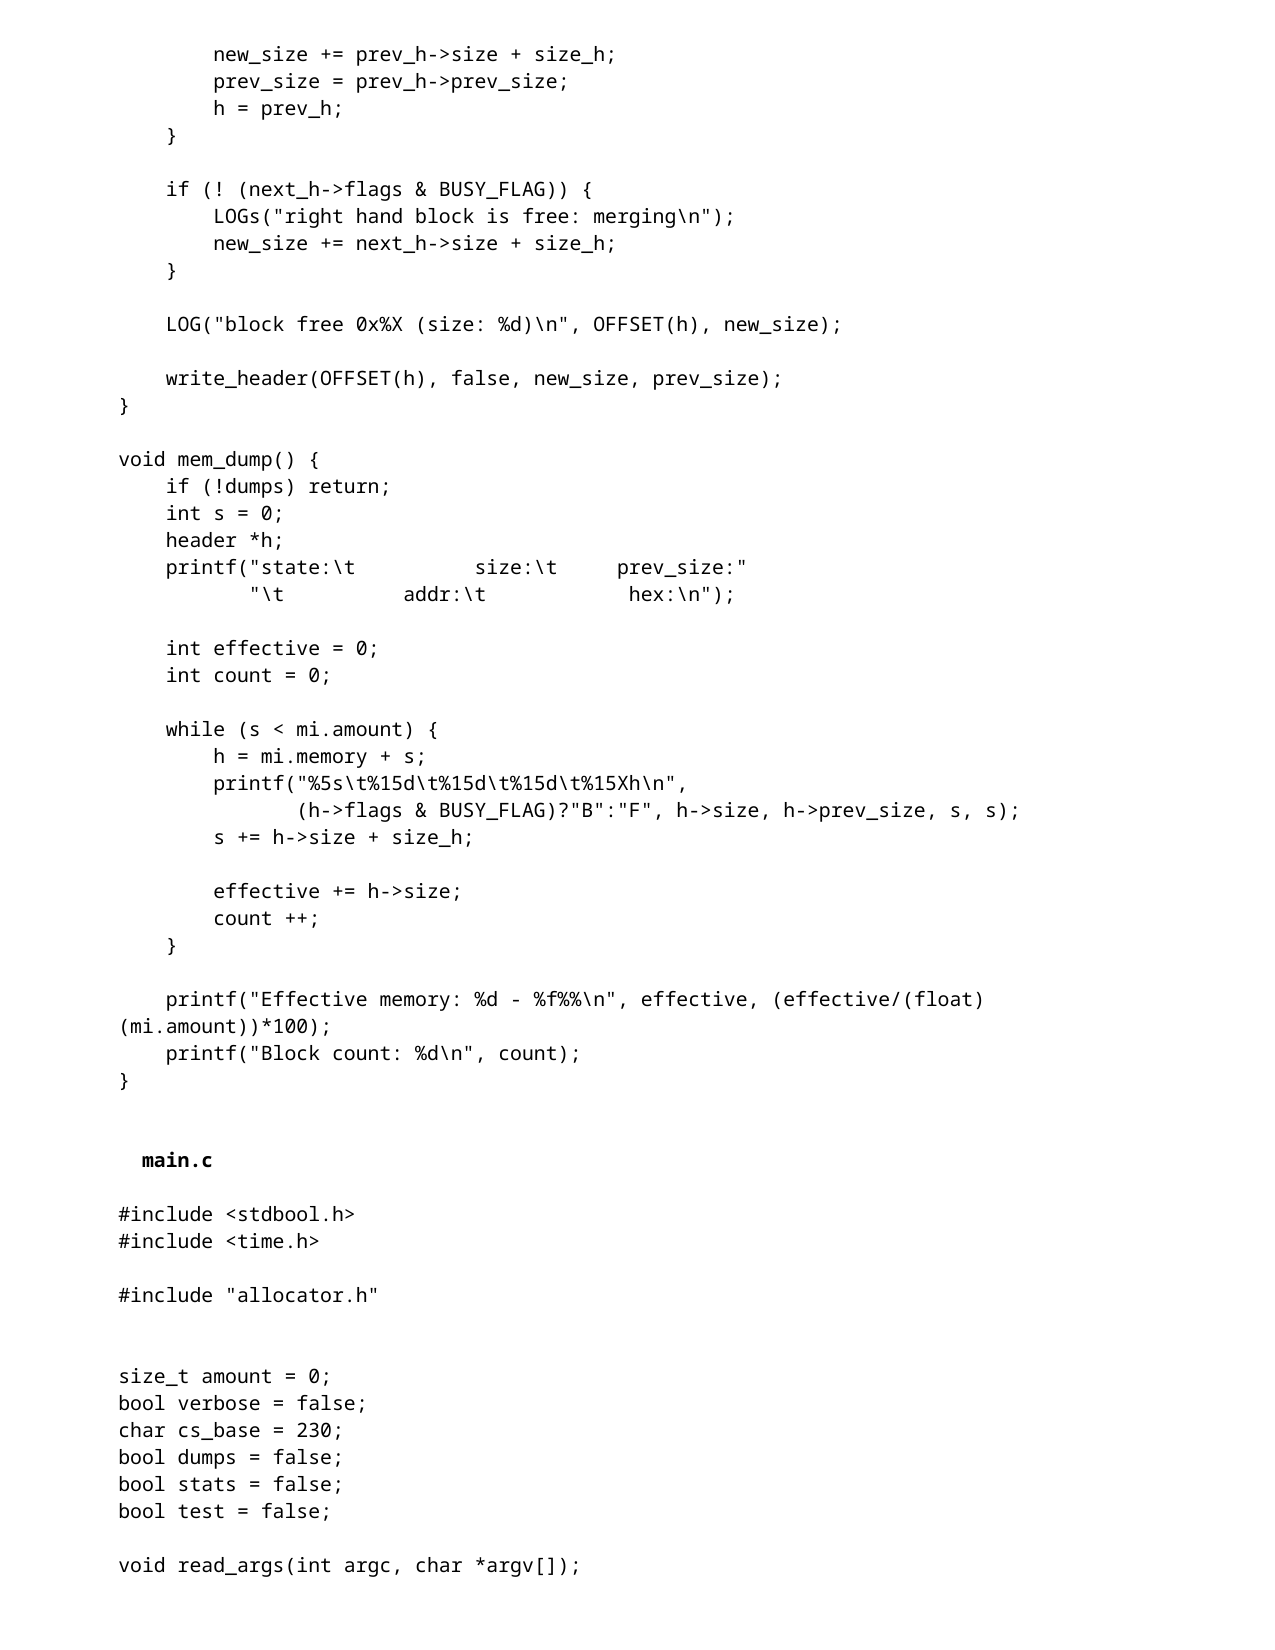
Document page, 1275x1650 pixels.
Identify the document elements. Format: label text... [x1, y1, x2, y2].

text h = mi.memory + s; [118, 742, 1157, 769]
text write_header(OFFSET(h), false, new_size, prev_size); [118, 364, 1157, 391]
text LOGs("right hand block is free: merging\n"); [118, 202, 1157, 229]
text if (! (next_h->flags & BUSY_FLAG)) { [118, 176, 1157, 202]
text #include "allocator.h" [118, 1282, 1157, 1309]
text bool dumps = false; [118, 1443, 1157, 1471]
text } [118, 931, 1157, 958]
text void mem_dump() { [118, 445, 1157, 472]
text printf("state:\t size:\t prev_size:" [118, 553, 1157, 580]
text (h->flags & BUSY_FLAG)?"B":"F", h->size, h->prev_size, s, s); [118, 796, 1157, 823]
text #include <stdbool.h> [118, 1201, 1157, 1228]
text header *h; [118, 526, 1157, 553]
text prev_size = prev_h->prev_size; [118, 68, 1157, 94]
text int effective = 0; [118, 634, 1157, 661]
text bool stats = false; [118, 1471, 1157, 1497]
text } [118, 256, 1157, 283]
text #include <time.h> [118, 1228, 1157, 1255]
text printf("%5s\t%15d\t%15d\t%15d\t%15Xh\n", [118, 769, 1157, 796]
text new_size += next_h->size + size_h; [118, 229, 1157, 256]
text bool test = false; [118, 1497, 1157, 1524]
text size_t amount = 0; [118, 1363, 1157, 1389]
text void read_args(int argc, char *argv[]); [118, 1551, 1157, 1578]
text if (!dumps) return; [118, 472, 1157, 499]
text while (s < mi.amount) { [118, 715, 1157, 742]
text printf("Block count: %d\n", count); [118, 1039, 1157, 1066]
text printf("Effective memory: %d - %f%%\n", effective, (effective/(float)(mi.amount))*100); [118, 985, 1157, 1039]
text main.c [118, 1147, 1157, 1174]
text s += h->size + size_h; [118, 823, 1157, 850]
text h = prev_h; [118, 94, 1157, 122]
text char cs_base = 230; [118, 1417, 1157, 1443]
text bool verbose = false; [118, 1389, 1157, 1417]
text effective += h->size; [118, 877, 1157, 904]
text new_size += prev_h->size + size_h; [118, 41, 1157, 68]
text count ++; [118, 904, 1157, 931]
text int s = 0; [118, 499, 1157, 526]
text "\t addr:\t hex:\n"); [118, 580, 1157, 607]
text int count = 0; [118, 661, 1157, 688]
text } [118, 1066, 1157, 1093]
text LOG("block free 0x%X (size: %d)\n", OFFSET(h), new_size); [118, 310, 1157, 337]
text } [118, 391, 1157, 418]
text } [118, 122, 1157, 148]
